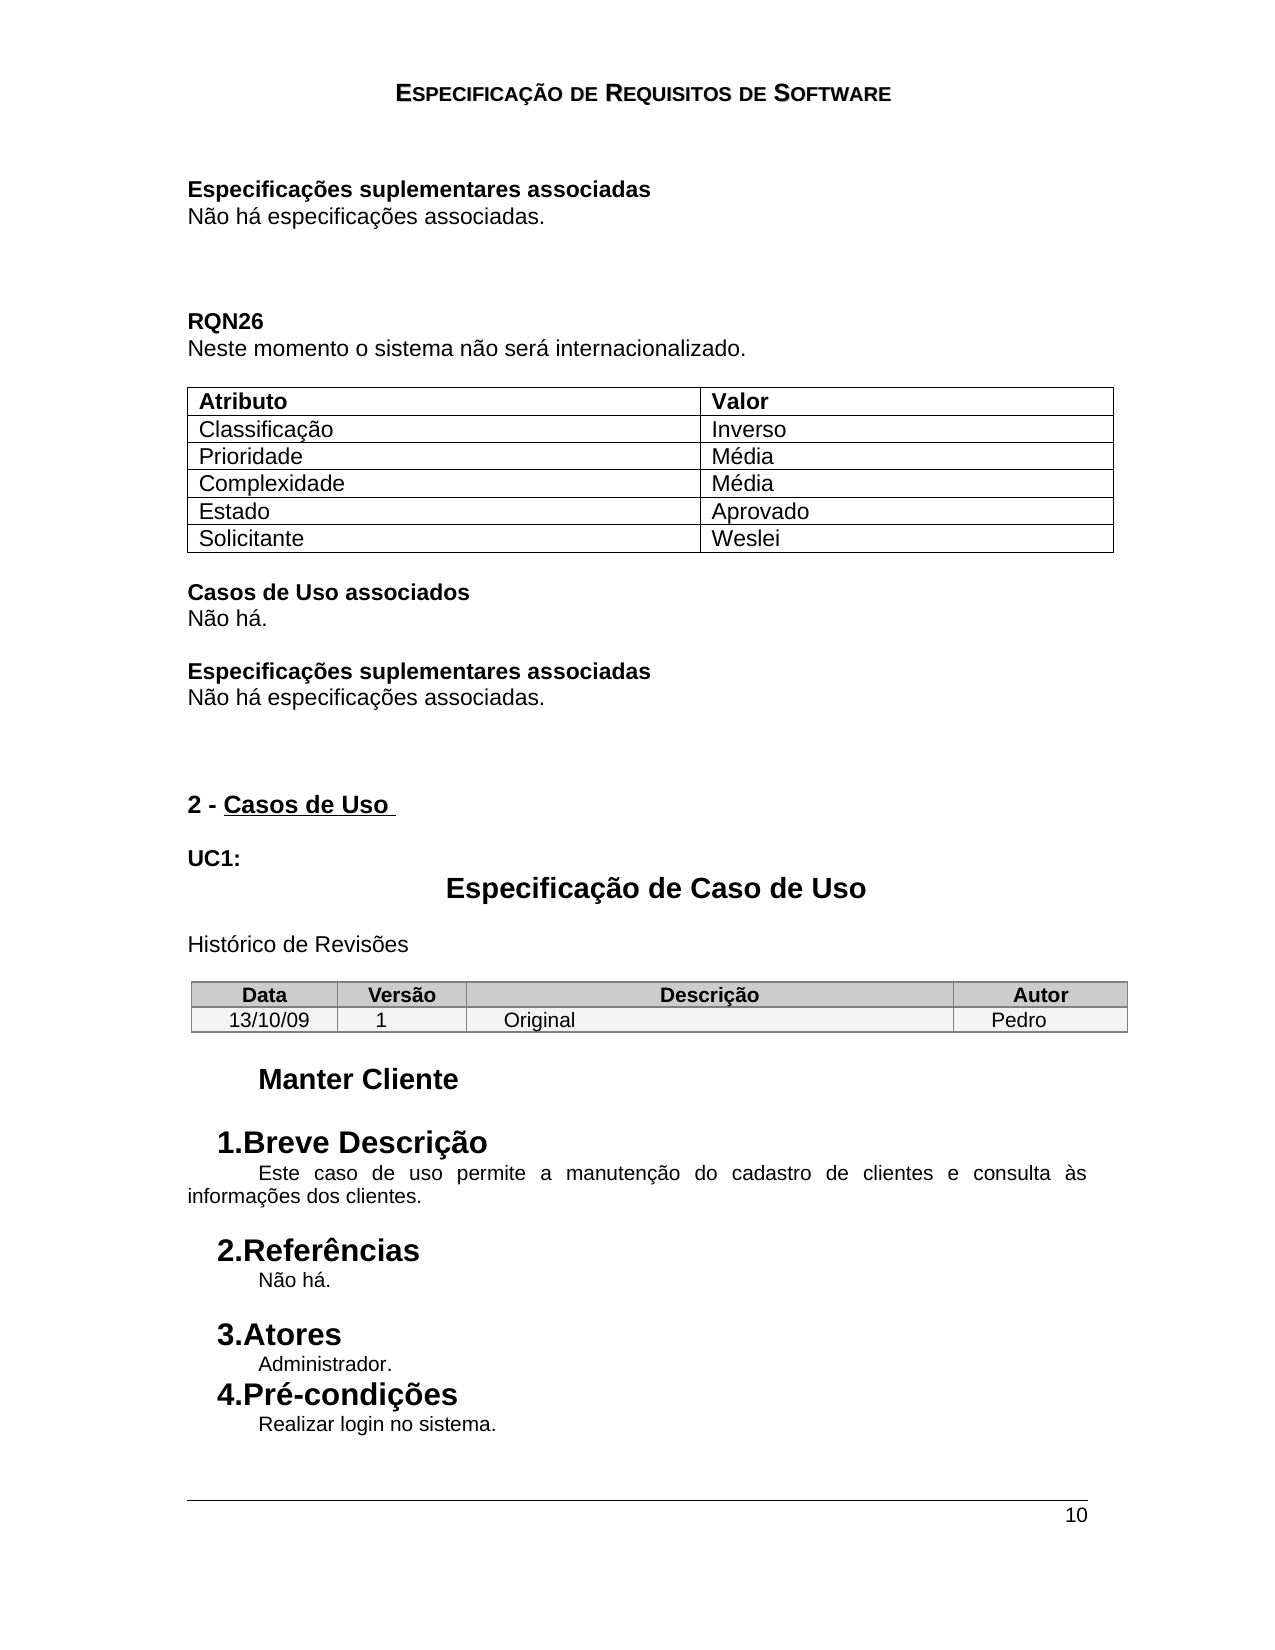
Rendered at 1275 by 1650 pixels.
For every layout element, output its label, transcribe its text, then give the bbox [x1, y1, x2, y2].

table_cell Média [701, 470, 1113, 497]
text Especificações suplementares associadas [187, 658, 1088, 684]
table_cell 1 [338, 1008, 466, 1031]
text Administrador. [187, 1352, 1088, 1376]
table_header Versão [338, 983, 466, 1006]
table_cell Solicitante [188, 525, 700, 552]
table_cell Aprovado [701, 498, 1113, 524]
text Não há especificações associadas. [187, 203, 1088, 229]
table_cell Original [467, 1008, 953, 1031]
text Realizar login no sistema. [187, 1412, 1088, 1436]
subtitle Referências [187, 1232, 1088, 1268]
text Casos de Uso associados [187, 579, 1088, 605]
text Manter Cliente [187, 1062, 1088, 1095]
table_cell Classificação [188, 416, 700, 442]
text Não há especificações associadas. [187, 684, 1088, 711]
text Especificação de Caso de Uso [225, 871, 1088, 905]
text 2 - Casos de Uso [187, 790, 1088, 818]
text Especificações suplementares associadas [187, 176, 1088, 203]
table_cell Complexidade [188, 470, 700, 497]
table_header Atributo [188, 388, 700, 414]
subtitle Atores [187, 1316, 1088, 1352]
table_cell 13/10/09 [192, 1008, 337, 1031]
text Não há. [187, 1268, 1088, 1292]
text Histórico de Revisões [187, 931, 1088, 957]
table_header Data [192, 983, 337, 1006]
table_cell Pedro [954, 1008, 1127, 1031]
subtitle Breve Descrição [187, 1124, 1088, 1160]
subtitle Pré-condições [187, 1376, 1088, 1412]
table_header Descrição [467, 983, 953, 1006]
table_cell Média [701, 443, 1113, 469]
table_cell Inverso [701, 416, 1113, 442]
text Neste momento o sistema não será internacionalizado. [187, 334, 1088, 361]
table_cell Estado [188, 498, 700, 524]
text Não há. [187, 605, 1088, 632]
table_cell Prioridade [188, 443, 700, 469]
text UC1: [187, 845, 1088, 871]
text Este caso de uso permite a manutenção do cadastro de clientes e consulta às informações dos clientes. [187, 1160, 1088, 1208]
text RQN26 [187, 308, 1088, 334]
table_cell Weslei [701, 525, 1113, 552]
table_header Autor [954, 983, 1127, 1006]
table_header Valor [701, 388, 1113, 414]
